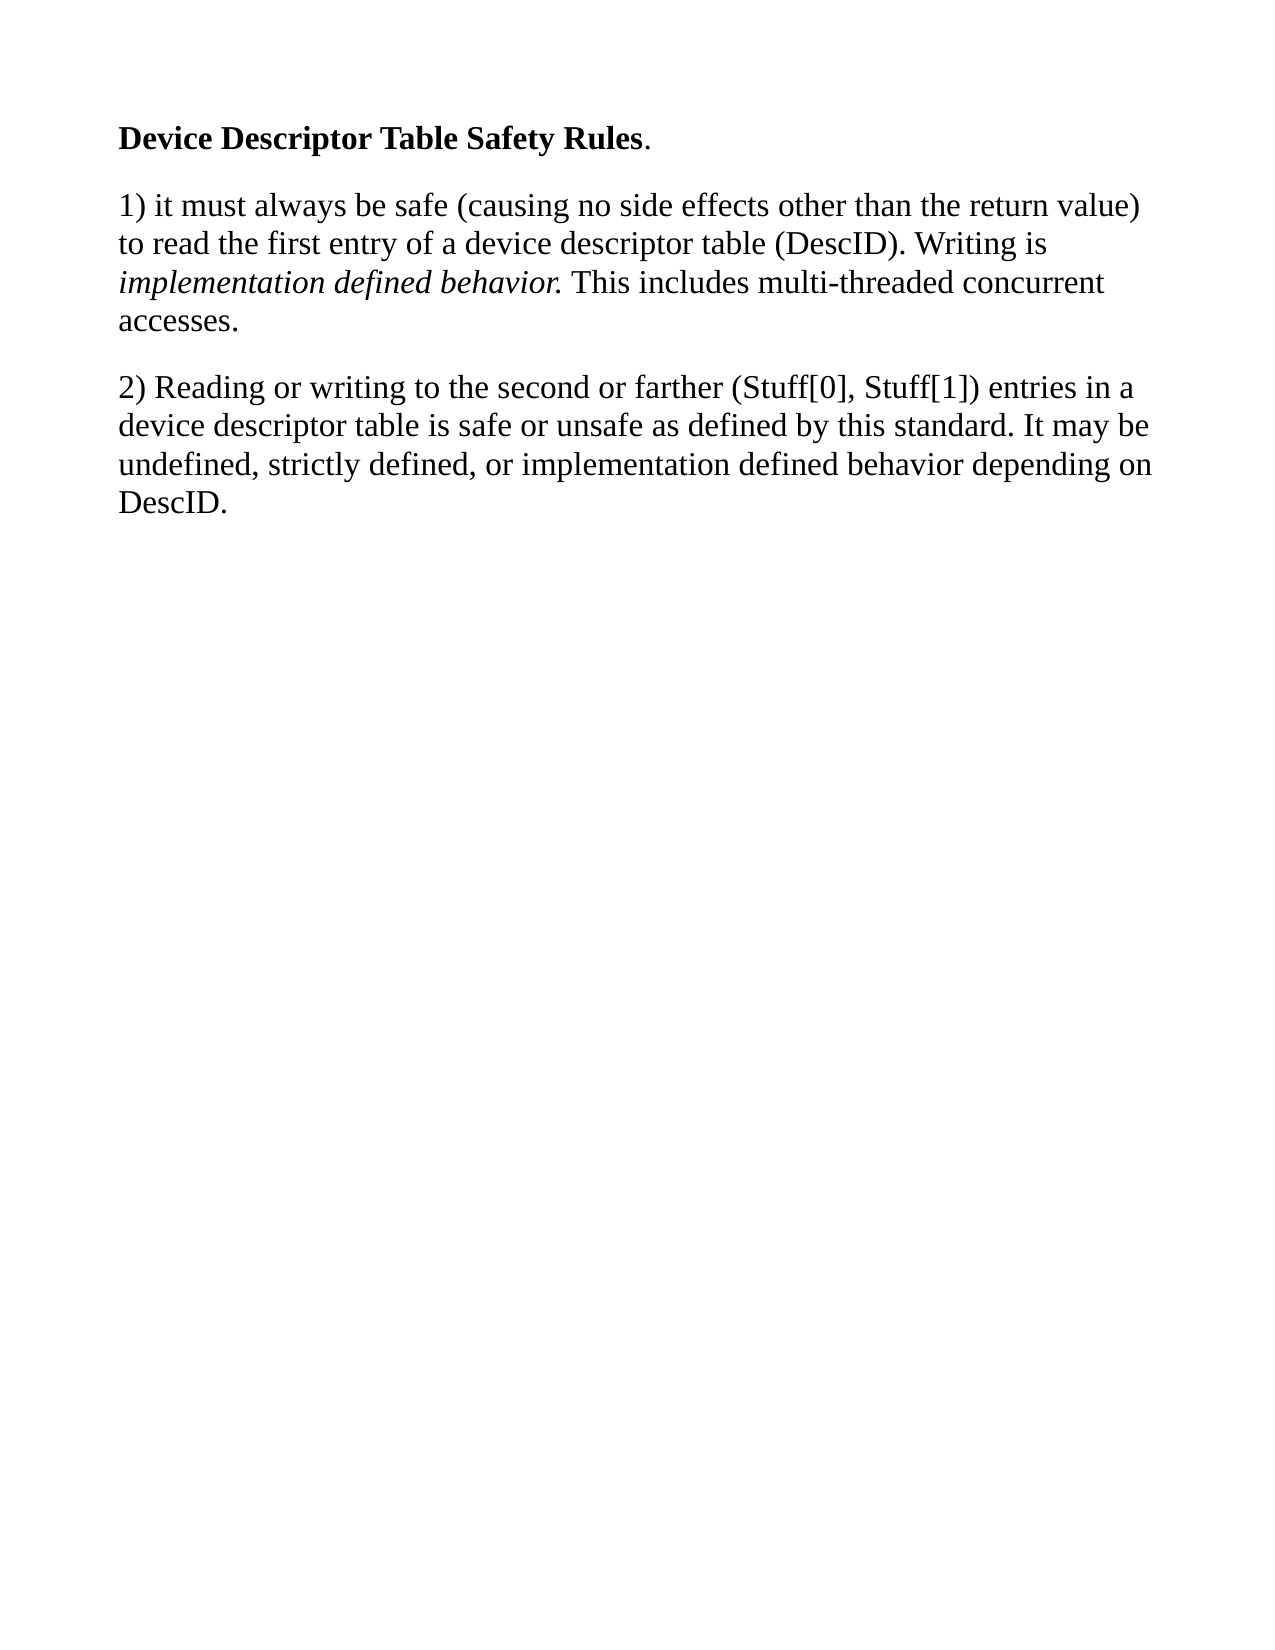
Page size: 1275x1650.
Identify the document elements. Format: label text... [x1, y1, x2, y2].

text 1) it must always be safe (causing no side effects other than the return value) to read the first entry of a device descriptor table (DescID). Writing is implementation defined behavior. This includes multi-threaded concurrent accesses. [118, 185, 1157, 338]
text Device Descriptor Table Safety Rules. [118, 118, 1157, 156]
text 2) Reading or writing to the second or farther (Stuff[0], Stuff[1]) entries in a device descriptor table is safe or unsafe as defined by this standard. It may be undefined, strictly defined, or implementation defined behavior depending on DescID. [118, 367, 1157, 521]
